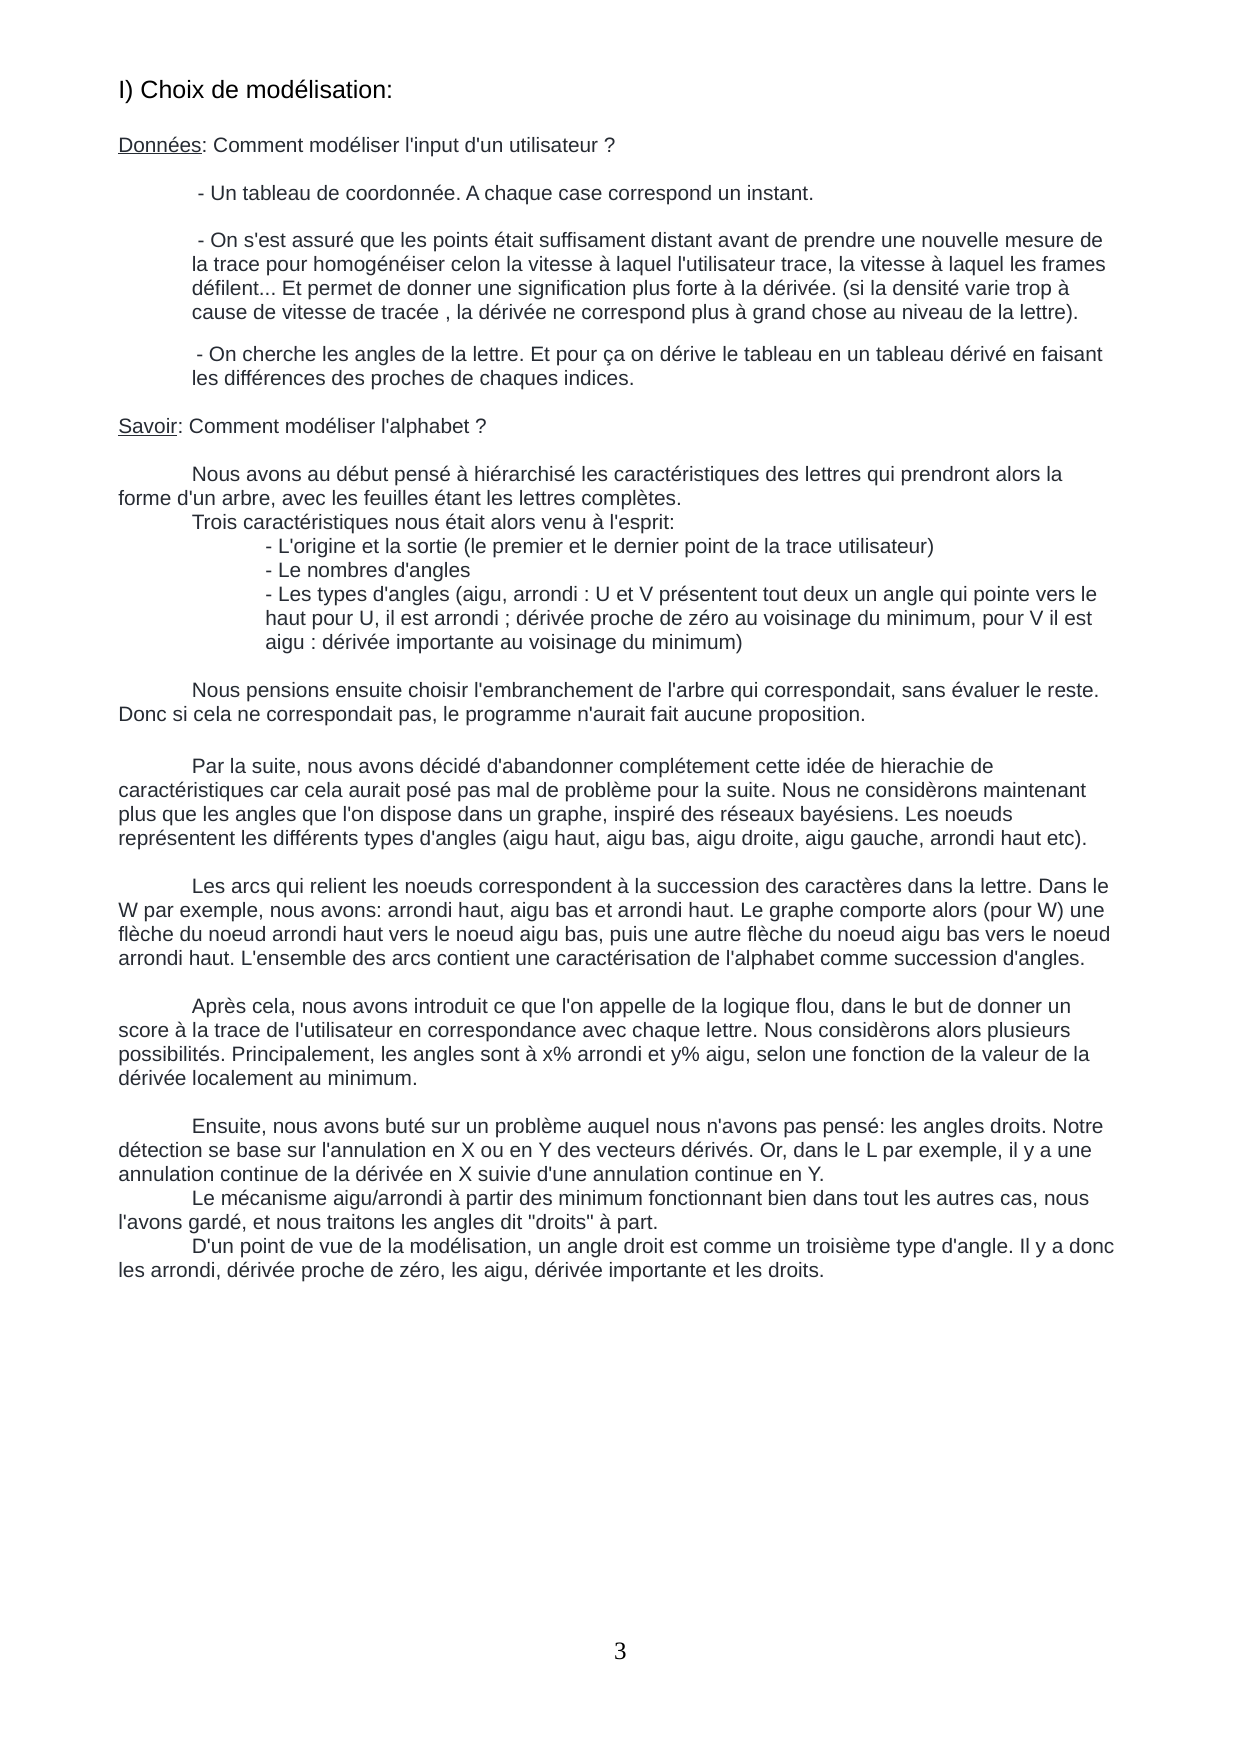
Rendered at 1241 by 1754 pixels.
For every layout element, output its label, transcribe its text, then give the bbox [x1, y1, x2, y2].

text Par la suite, nous avons décidé d'abandonner complétement cette idée de hierachie de caractéristiques car cela aurait posé pas mal de problème pour la suite. Nous ne considèrons maintenant plus que les angles que l'on dispose dans un graphe, inspiré des réseaux bayésiens. Les noeuds représentent les différents types d'angles (aigu haut, aigu bas, aigu droite, aigu gauche, arrondi haut etc). [118, 754, 1122, 850]
text Trois caractéristiques nous était alors venu à l'esprit: [118, 510, 1122, 534]
text Le mécanisme aigu/arrondi à partir des minimum fonctionnant bien dans tout les autres cas, nous l'avons gardé, et nous traitons les angles dit "droits" à part. [118, 1186, 1122, 1233]
text Les arcs qui relient les noeuds correspondent à la succession des caractères dans la lettre. Dans le W par exemple, nous avons: arrondi haut, aigu bas et arrondi haut. Le graphe comporte alors (pour W) une flèche du noeud arrondi haut vers le noeud aigu bas, puis une autre flèche du noeud aigu bas vers le noeud arrondi haut. L'ensemble des arcs contient une caractérisation de l'alphabet comme succession d'angles. Après cela, nous avons introduit ce que l'on appelle de la logique flou, dans le but de donner un score à la trace de l'utilisateur en correspondance avec chaque lettre. Nous considèrons alors plusieurs possibilités. Principalement, les angles sont à x% arrondi et y% aigu, selon une fonction de la valeur de la dérivée localement au minimum. Ensuite, nous avons buté sur un problème auquel nous n'avons pas pensé: les angles droits. Notre détection se base sur l'annulation en X ou en Y des vecteurs dérivés. Or, dans le L par exemple, il y a une annulation continue de la dérivée en X suivie d'une annulation continue en Y. [118, 874, 1122, 1186]
text I) Choix de modélisation: Données: Comment modéliser l'input d'un utilisateur ? - Un tableau de coordonnée. A chaque case correspond un instant. - On s'est assuré que les points était suffisament distant avant de prendre une nouvelle mesure de la trace pour homogénéiser celon la vitesse à laquel l'utilisateur trace, la vitesse à laquel les frames défilent... Et permet de donner une signification plus forte à la dérivée. (si la densité varie trop à cause de vitesse de tracée , la dérivée ne correspond plus à grand chose au niveau de la lettre). - On cherche les angles de la lettre. Et pour ça on dérive le tableau en un tableau dérivé en faisant les différences des proches de chaques indices. Savoir: Comment modéliser l'alphabet ? Nous avons au début pensé à hiérarchisé les caractéristiques des lettres qui prendront alors la forme d'un arbre, avec les feuilles étant les lettres complètes. [118, 75, 1122, 510]
text Nous pensions ensuite choisir l'embranchement de l'arbre qui correspondait, sans évaluer le reste. Donc si cela ne correspondait pas, le programme n'aurait fait aucune proposition. [118, 678, 1122, 754]
text - Le nombres d'angles [265, 558, 1122, 582]
text - Les types d'angles (aigu, arrondi : U et V présentent tout deux un angle qui pointe vers le haut pour U, il est arrondi ; dérivée proche de zéro au voisinage du minimum, pour V il est aigu : dérivée importante au voisinage du minimum) [265, 582, 1122, 654]
text D'un point de vue de la modélisation, un angle droit est comme un troisième type d'angle. Il y a donc les arrondi, dérivée proche de zéro, les aigu, dérivée importante et les droits. [118, 1233, 1122, 1358]
text - L'origine et la sortie (le premier et le dernier point de la trace utilisateur) [265, 534, 1122, 558]
